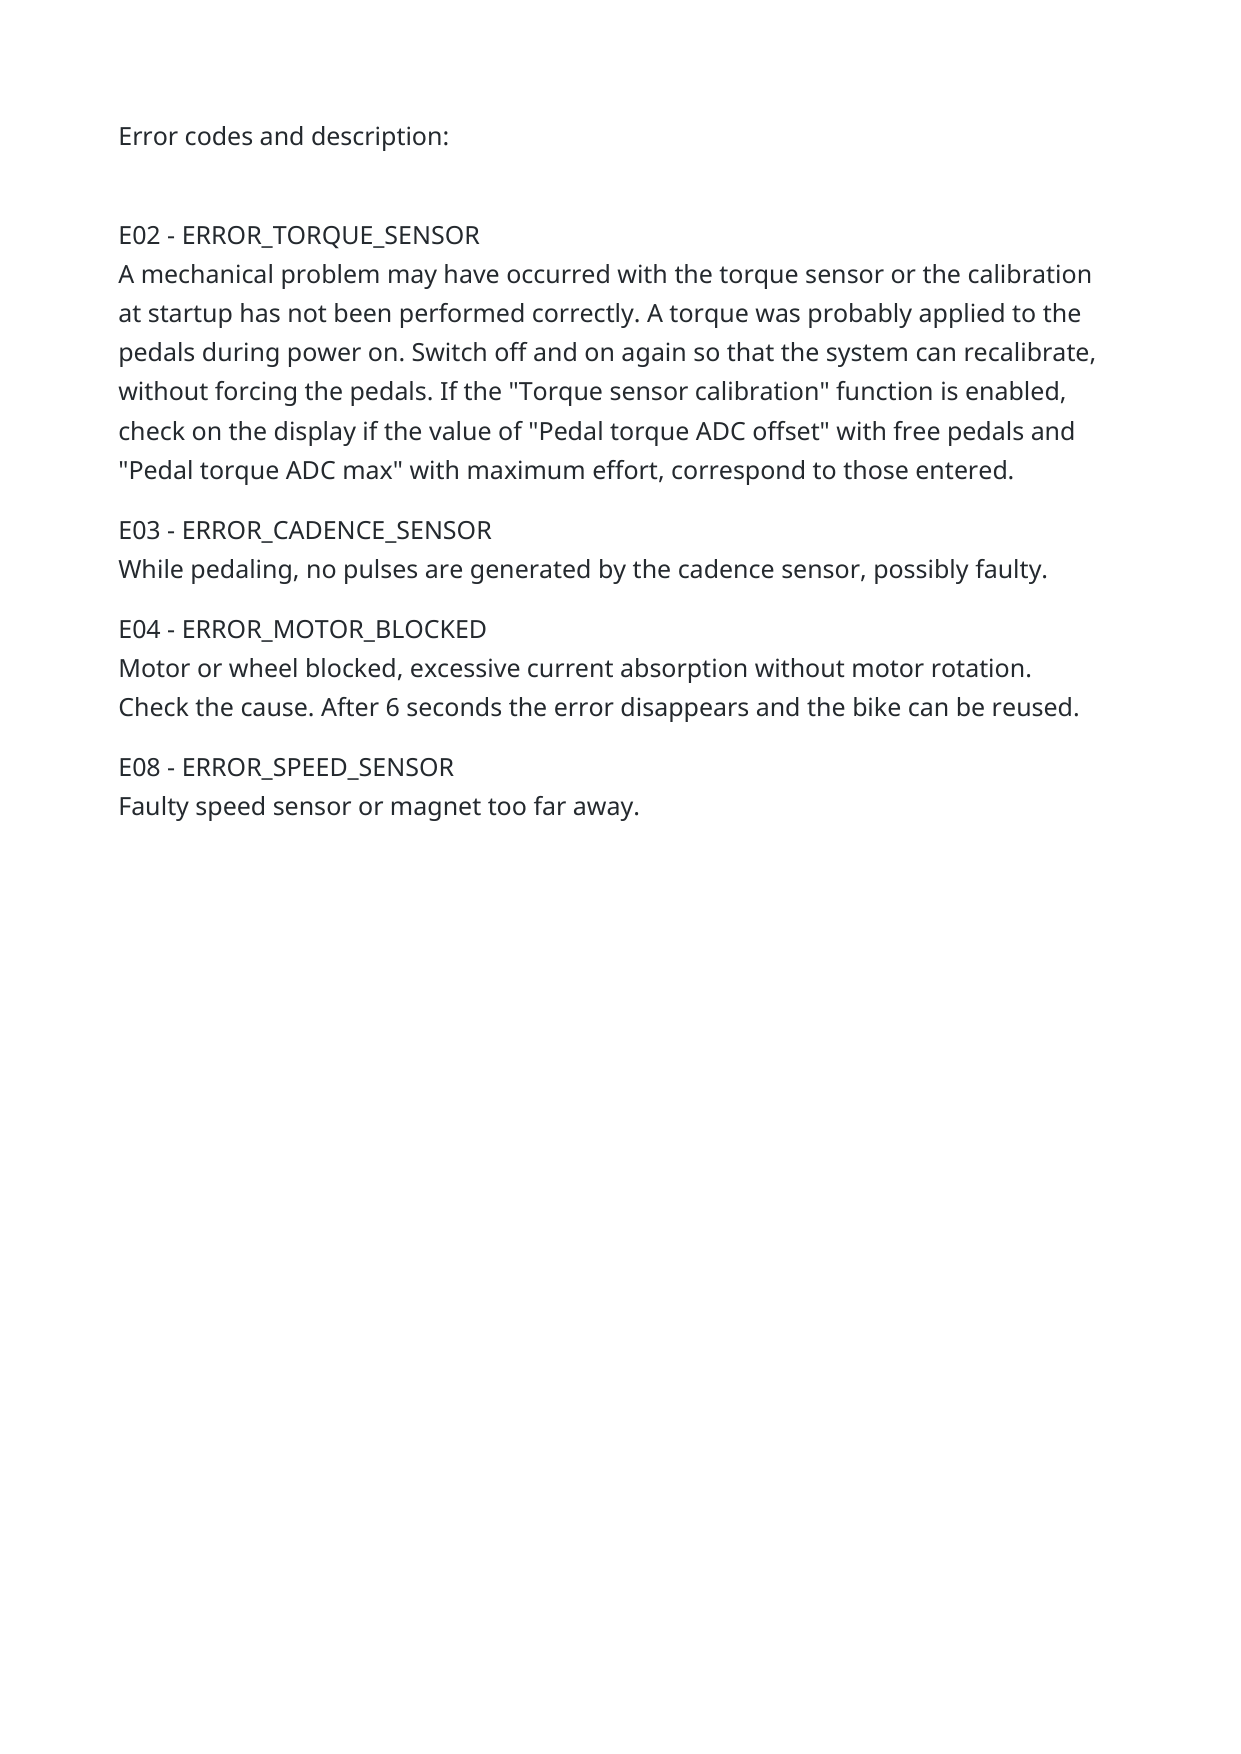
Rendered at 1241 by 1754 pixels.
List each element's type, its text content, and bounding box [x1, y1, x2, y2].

text E03 - ERROR_CADENCE_SENSOR While pedaling, no pulses are generated by the cadence sensor, possibly faulty. [118, 512, 1122, 586]
text Error codes and description: [118, 118, 1122, 152]
text E08 - ERROR_SPEED_SENSOR Faulty speed sensor or magnet too far away. [118, 750, 1122, 823]
text E04 - ERROR_MOTOR_BLOCKED Motor or wheel blocked, excessive current absorption without motor rotation. Check the cause. After 6 seconds the error disappears and the bike can be reused. [118, 611, 1122, 724]
text E02 - ERROR_TORQUE_SENSOR A mechanical problem may have occurred with the torque sensor or the calibration at startup has not been performed correctly. A torque was probably applied to the pedals during power on. Switch off and on again so that the system can recalibrate, without forcing the pedals. If the "Torque sensor calibration" function is enabled, check on the display if the value of "Pedal torque ADC offset" with free pedals and "Pedal torque ADC max" with maximum effort, correspond to those entered. [118, 178, 1122, 486]
